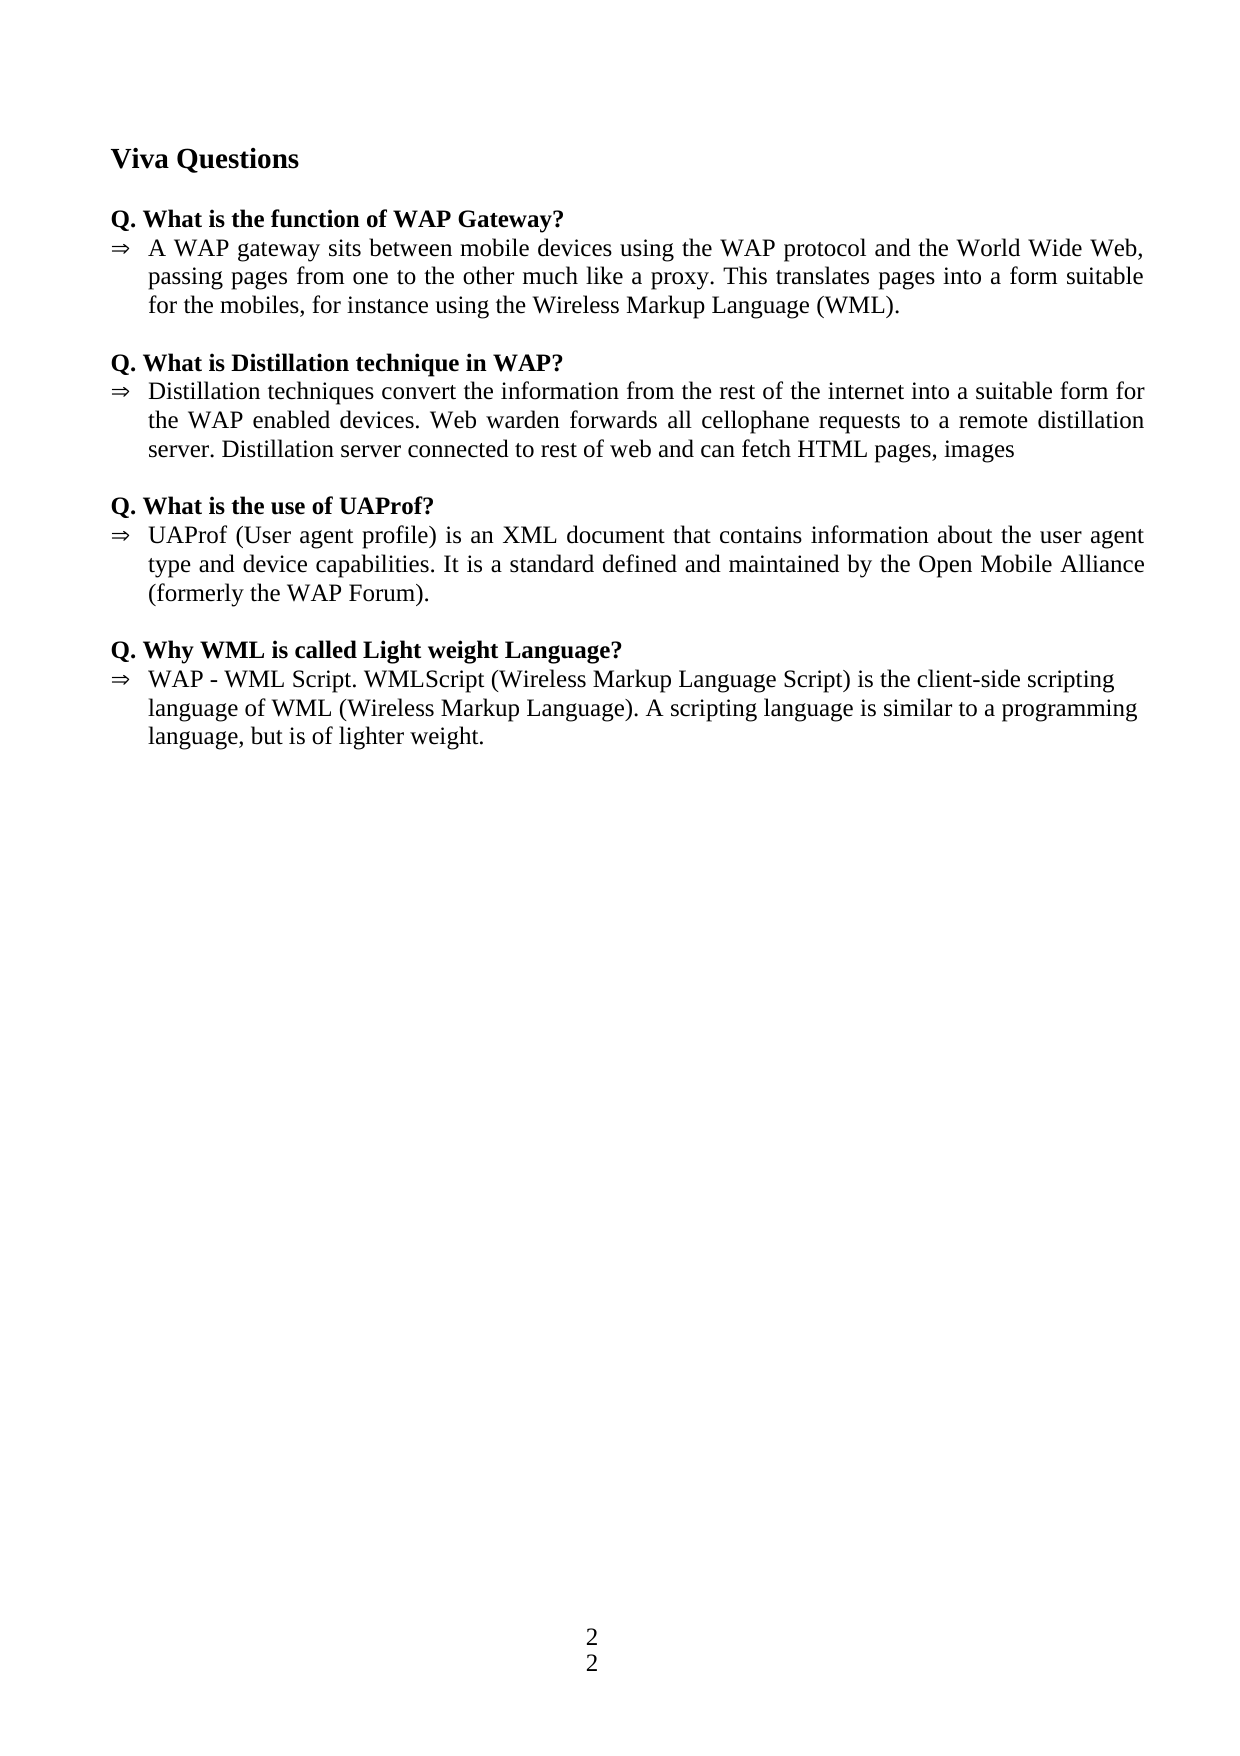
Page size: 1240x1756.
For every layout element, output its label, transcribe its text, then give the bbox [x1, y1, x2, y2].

list A WAP gateway sits between mobile devices using the WAP protocol and the World Wide Web, passing pages from one to the other much like a proxy. This translates pages into a form suitable for the mobiles, for instance using the Wireless Markup Language (WML). [110, 233, 1146, 319]
list WAP - WML Script. WMLScript (Wireless Markup Language Script) is the client-side scripting language of WML (Wireless Markup Language). A scripting language is similar to a programming language, but is of lighter weight. [110, 664, 1146, 750]
text Q. What is Distillation technique in WAP? [110, 348, 1146, 376]
list Distillation techniques convert the information from the rest of the internet into a suitable form for the WAP enabled devices. Web warden forwards all cellophane requests to a remote distillation server. Distillation server connected to rest of web and can fetch HTML pages, images [110, 376, 1146, 463]
text Q. Why WML is called Light weight Language? [110, 635, 1146, 664]
text Viva Questions [110, 142, 1146, 175]
text Q. What is the function of WAP Gateway? [110, 204, 1146, 233]
text Q. What is the use of UAProf? [110, 491, 1146, 520]
list UAProf (User agent profile) is an XML document that contains information about the user agent type and device capabilities. It is a standard defined and maintained by the Open Mobile Alliance (formerly the WAP Forum). [110, 520, 1146, 606]
